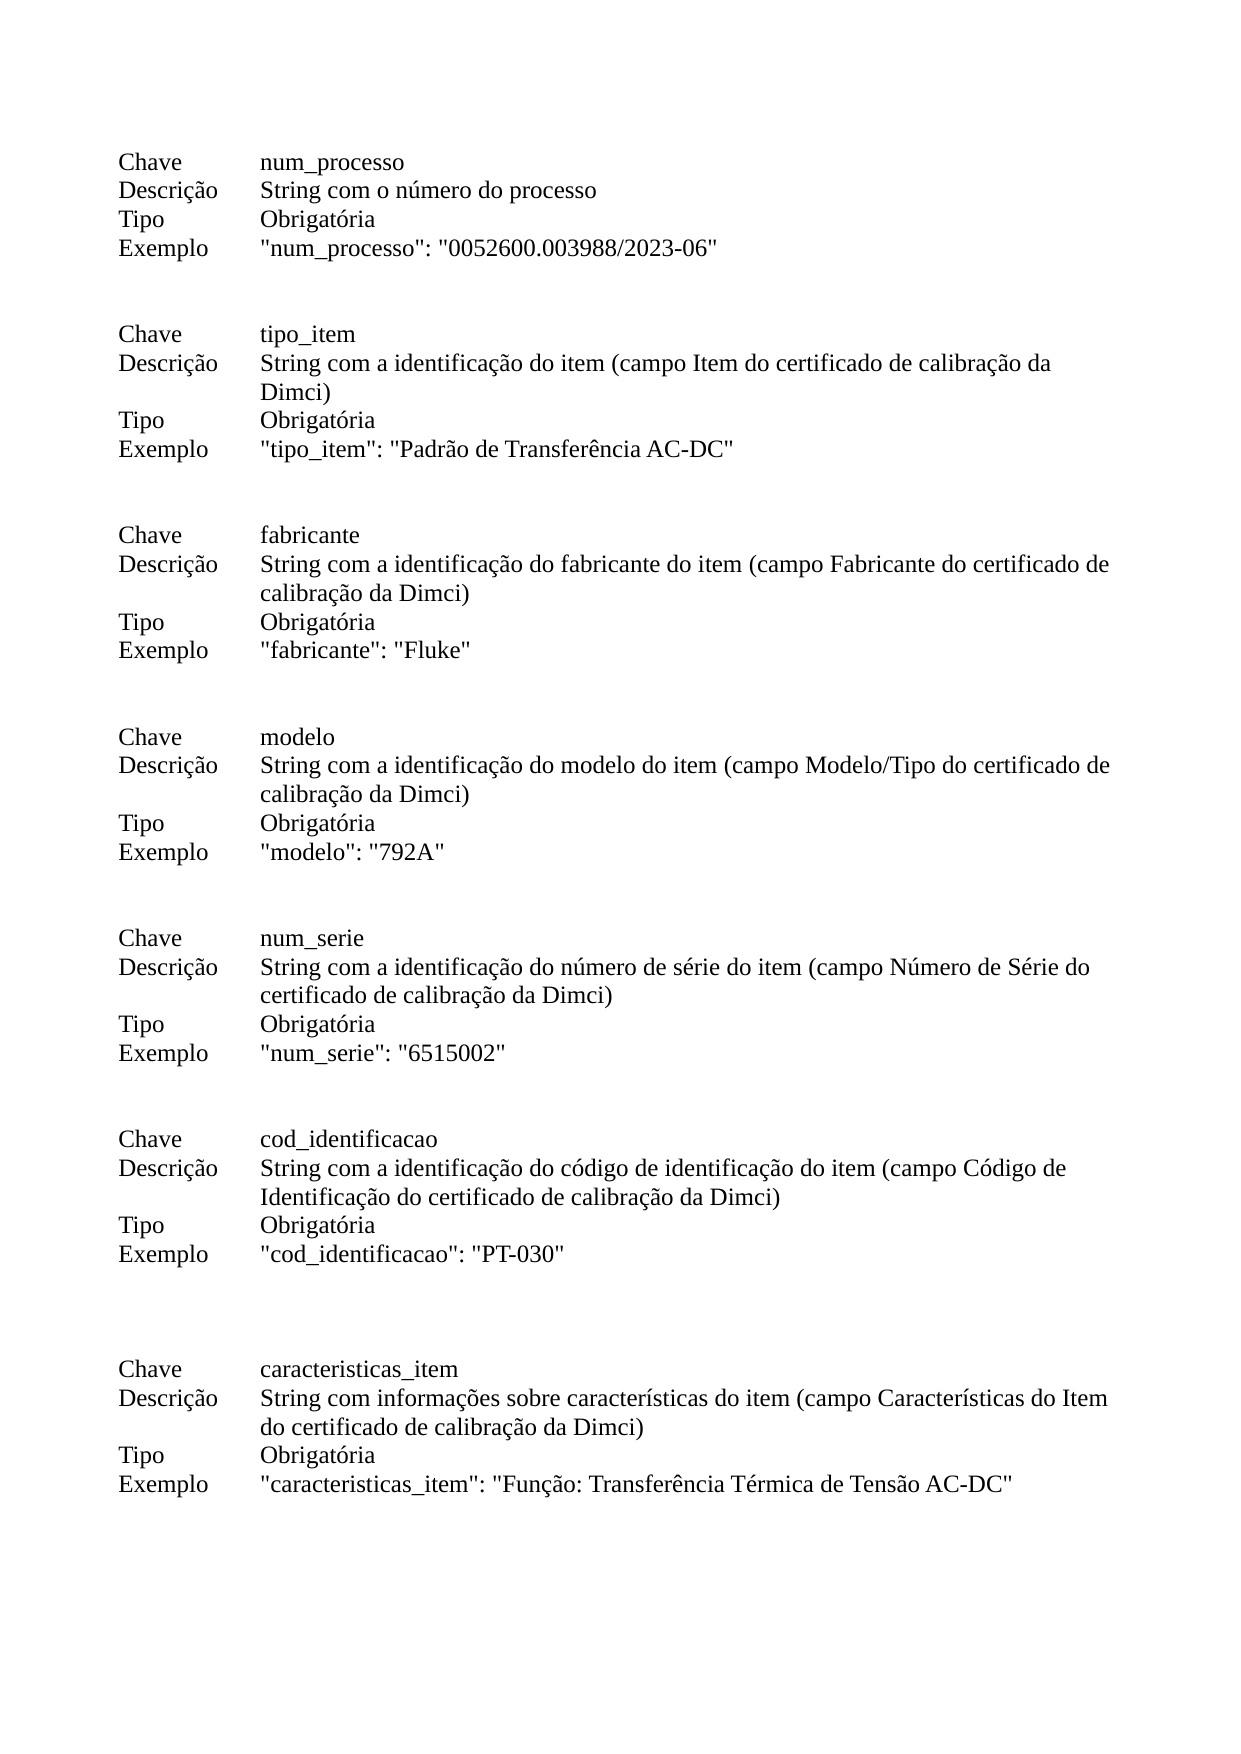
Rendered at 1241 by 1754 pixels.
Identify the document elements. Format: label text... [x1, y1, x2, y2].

table_cell String com a identificação do código de identificação do item (campo Código de Identificação do certificado de calibração da Dimci) [260, 1153, 1122, 1211]
table_cell Exemplo [118, 434, 260, 463]
table_cell Tipo [118, 607, 260, 636]
table_header Chave [118, 923, 260, 952]
table_cell Exemplo [118, 636, 260, 664]
table_cell "tipo_item": "Padrão de Transferência AC-DC" [260, 434, 1122, 463]
table_cell String com o número do processo [260, 176, 1122, 204]
table_header caracteristicas_item [260, 1354, 1122, 1383]
table_header Chave [118, 1124, 260, 1153]
table_cell "fabricante": "Fluke" [260, 636, 1122, 664]
table_header fabricante [260, 521, 1122, 549]
table_cell Tipo [118, 808, 260, 837]
table_header num_serie [260, 923, 1122, 952]
table_header cod_identificacao [260, 1124, 1122, 1153]
table_cell Descrição [118, 751, 260, 808]
table_header Chave [118, 521, 260, 549]
table_header modelo [260, 722, 1122, 751]
table_cell "cod_identificacao": "PT-030" [260, 1239, 1122, 1268]
table_header Chave [118, 319, 260, 348]
table_cell Descrição [118, 1383, 260, 1441]
table_cell String com a identificação do número de série do item (campo Número de Série do certificado de calibração da Dimci) [260, 952, 1122, 1009]
table_header tipo_item [260, 319, 1122, 348]
table_cell Exemplo [118, 233, 260, 262]
table_cell Obrigatória [260, 1441, 1122, 1469]
table_cell Descrição [118, 176, 260, 204]
table_cell Descrição [118, 348, 260, 406]
table_cell String com a identificação do fabricante do item (campo Fabricante do certificado de calibração da Dimci) [260, 549, 1122, 607]
table_cell Tipo [118, 1009, 260, 1038]
table_cell Obrigatória [260, 607, 1122, 636]
table_cell Descrição [118, 1153, 260, 1211]
table_cell Descrição [118, 952, 260, 1009]
table_cell Exemplo [118, 1469, 260, 1498]
table_cell Tipo [118, 1211, 260, 1239]
table_cell Obrigatória [260, 406, 1122, 434]
table_cell "caracteristicas_item": "Função: Transferência Térmica de Tensão AC-DC" [260, 1469, 1122, 1498]
table_cell "num_serie": "6515002" [260, 1038, 1122, 1067]
table_cell Obrigatória [260, 808, 1122, 837]
table_cell String com a identificação do modelo do item (campo Modelo/Tipo do certificado de calibração da Dimci) [260, 751, 1122, 808]
table_cell Exemplo [118, 837, 260, 866]
table_cell Obrigatória [260, 1211, 1122, 1239]
table_cell String com informações sobre características do item (campo Características do Item do certificado de calibração da Dimci) [260, 1383, 1122, 1441]
table_cell Tipo [118, 1441, 260, 1469]
table_cell Obrigatória [260, 204, 1122, 233]
table_header num_processo [260, 147, 1122, 176]
table_cell "modelo": "792A" [260, 837, 1122, 866]
table_cell Descrição [118, 549, 260, 607]
table_cell Tipo [118, 204, 260, 233]
table_cell Tipo [118, 406, 260, 434]
table_header Chave [118, 1354, 260, 1383]
table_cell Exemplo [118, 1239, 260, 1268]
table_cell "num_processo": "0052600.003988/2023-06" [260, 233, 1122, 262]
table_cell Obrigatória [260, 1009, 1122, 1038]
table_header Chave [118, 722, 260, 751]
table_cell String com a identificação do item (campo Item do certificado de calibração da Dimci) [260, 348, 1122, 406]
table_cell Exemplo [118, 1038, 260, 1067]
table_header Chave [118, 147, 260, 176]
